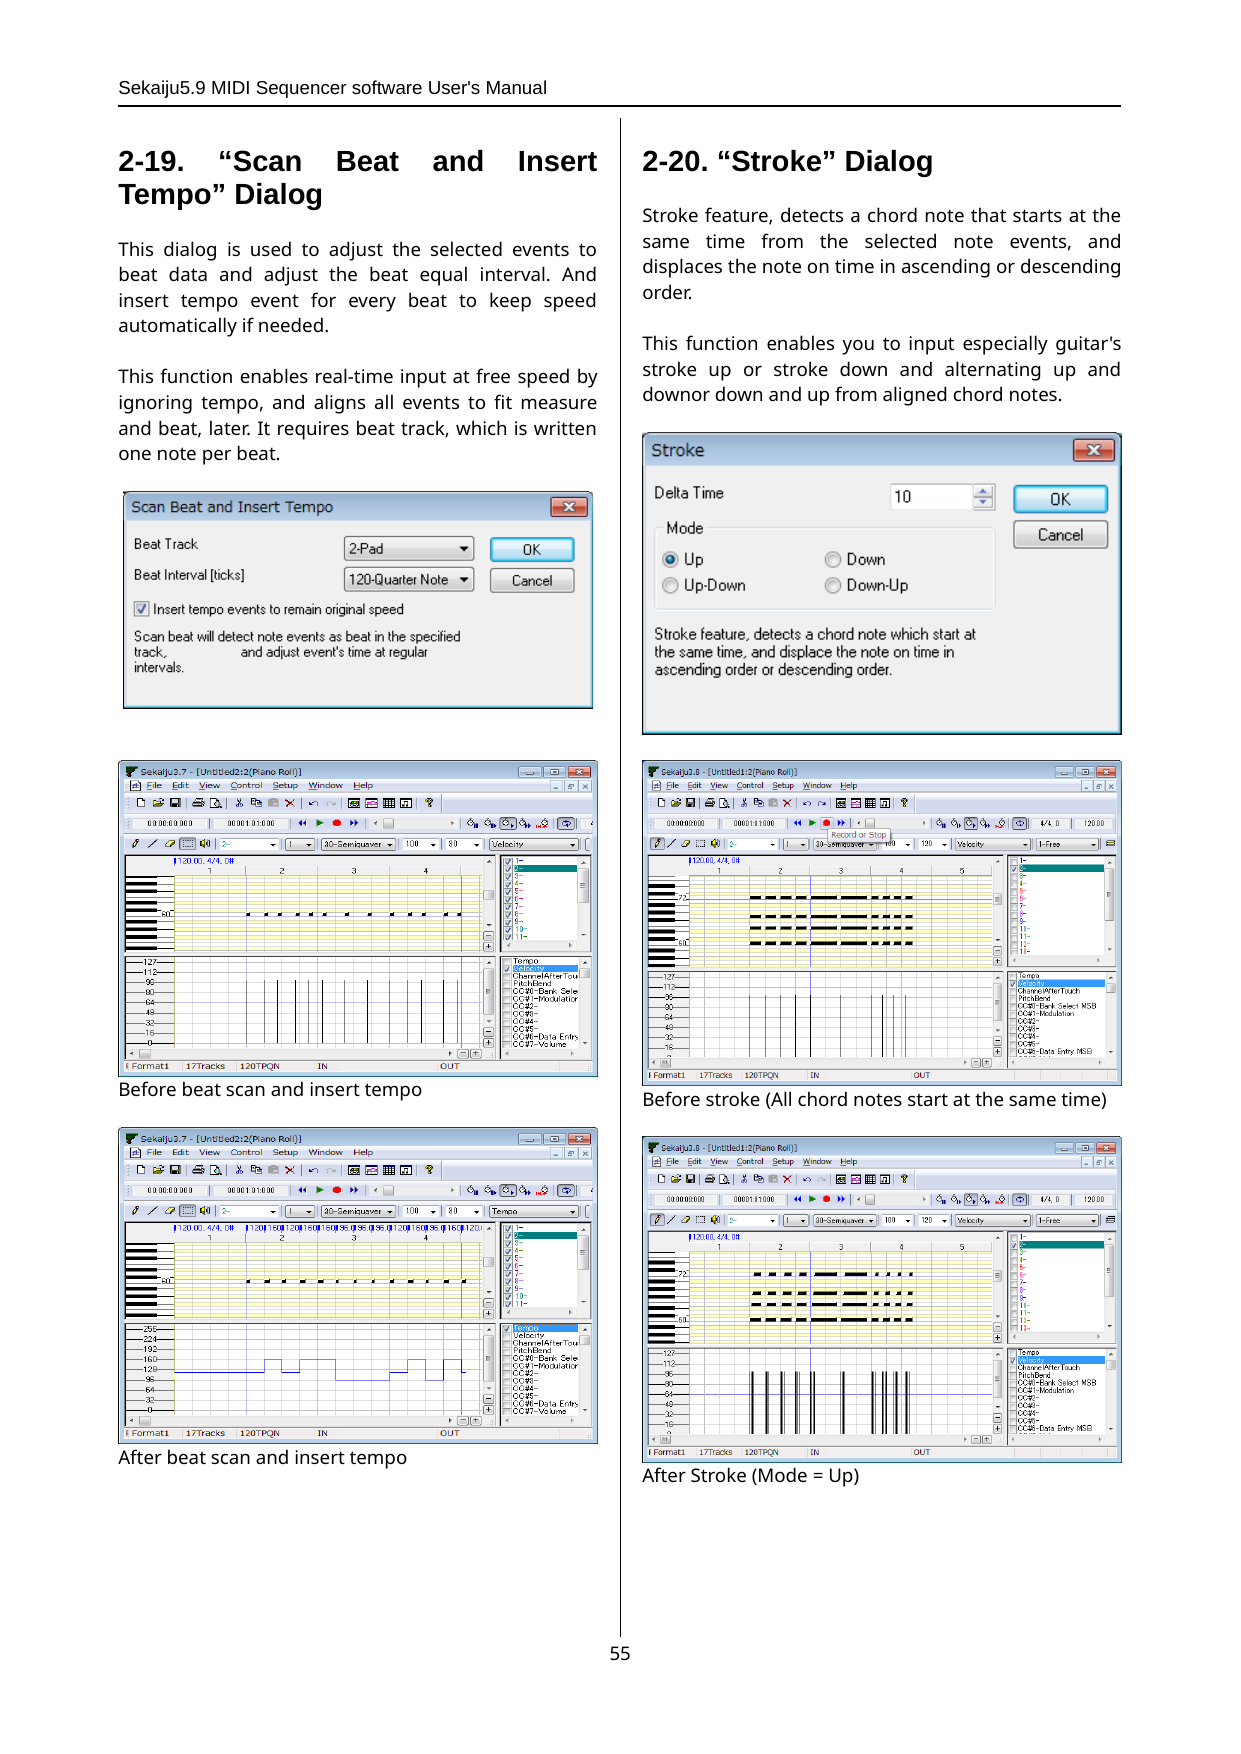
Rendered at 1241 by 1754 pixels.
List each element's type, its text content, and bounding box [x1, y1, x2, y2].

picture [118, 760, 598, 1077]
text This dialog is used to adjust the selected events to beat data and adjust the beat equal interval. And insert tempo event for every beat to keep speed automatically if needed. [118, 236, 598, 338]
subtitle 2-19. “Scan Beat and Insert Tempo” Dialog [118, 144, 598, 211]
text This function enables you to input especially guitar's stroke up or stroke down and alternating up and downor down and up from aligned chord notes. [642, 330, 1122, 407]
subtitle 2-20. “Stroke” Dialog [642, 144, 1122, 177]
picture [123, 491, 594, 709]
picture [642, 760, 1122, 1086]
text After Stroke (Mode = Up) [642, 1463, 1122, 1488]
picture [118, 1127, 598, 1444]
text Stroke feature, detects a chord note that starts at the same time from the selected note events, and displaces the note on time in ascending or descending order. [642, 203, 1122, 305]
text After beat scan and insert tempo [118, 1444, 598, 1469]
text Before beat scan and insert tempo [118, 1077, 598, 1102]
picture [642, 432, 1122, 735]
picture [642, 1136, 1122, 1463]
text This function enables real-time input at free speed by ignoring tempo, and aligns all events to fit measure and beat, later. It requires beat track, which is written one note per beat. [118, 364, 598, 466]
text Before stroke (All chord notes start at the same time) [642, 1086, 1122, 1111]
